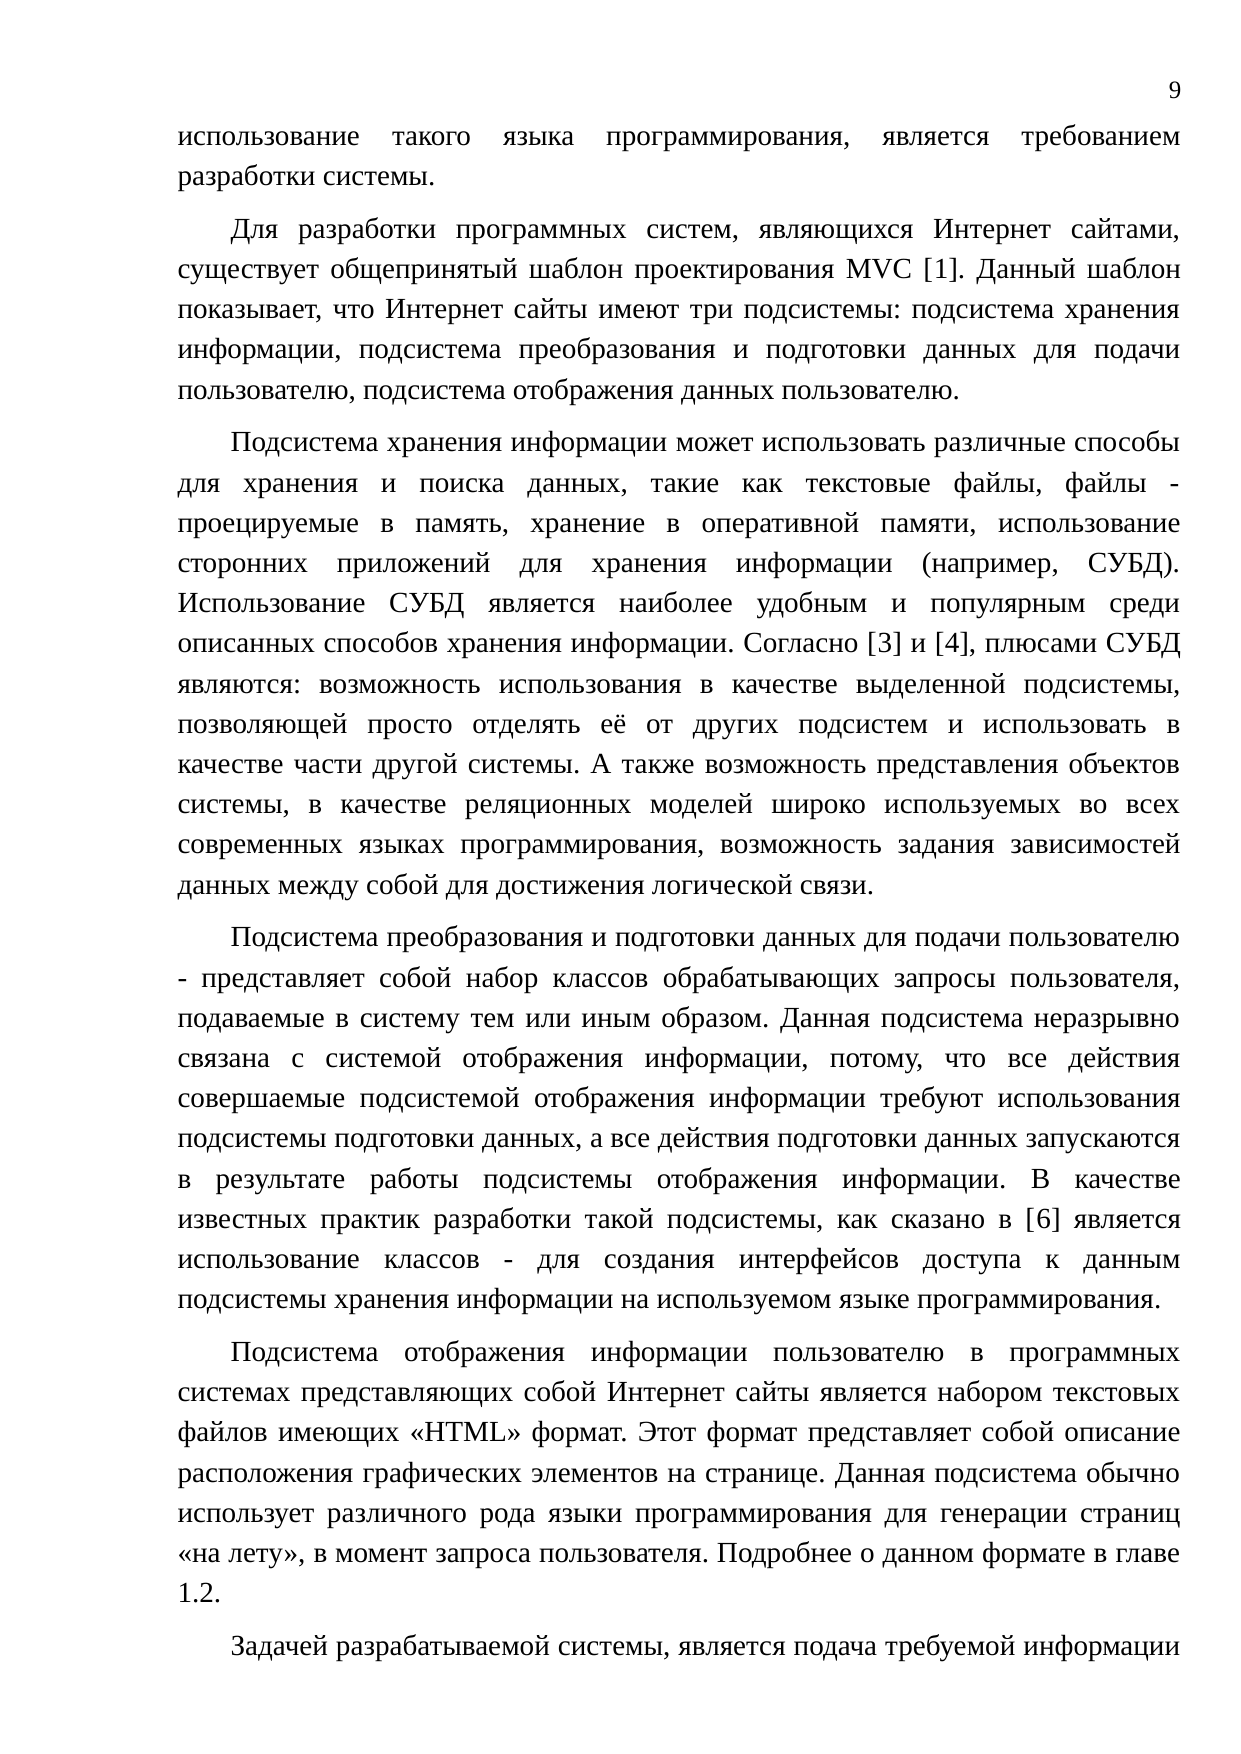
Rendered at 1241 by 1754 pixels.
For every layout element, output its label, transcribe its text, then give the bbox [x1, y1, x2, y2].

text Для разработки программных систем, являющихся Интернет сайтами, существует общепринятый шаблон проектирования MVC [1]. Данный шаблон показывает, что Интернет сайты имеют три подсистемы: подсистема хранения информации, подсистема преобразования и подготовки данных для подачи пользователю, подсистема отображения данных пользователю. [177, 211, 1181, 405]
text Подсистема отображения информации пользователю в программных системах представляющих собой Интернет сайты является набором текстовых файлов имеющих «HTML» формат. Этот формат представляет собой описание расположения графических элементов на странице. Данная подсистема обычно использует различного рода языки программирования для генерации страниц «на лету», в момент запроса пользователя. Подробнее о данном формате в главе 1.2. [177, 1334, 1181, 1609]
text Задачей разрабатываемой системы, является подача требуемой информации [177, 1628, 1181, 1662]
text использование такого языка программирования, является требованием разработки системы. [177, 118, 1181, 192]
text Подсистема хранения информации может использовать различные способы для хранения и поиска данных, такие как текстовые файлы, файлы - проецируемые в память, хранение в оперативной памяти, использование сторонних приложений для хранения информации (например, СУБД). Использование СУБД является наиболее удобным и популярным среди описанных способов хранения информации. Согласно [3] и [4], плюсами СУБД являются: возможность использования в качестве выделенной подсистемы, позволяющей просто отделять её от других подсистем и использовать в качестве части другой системы. А также возможность представления объектов системы, в качестве реляционных моделей широко используемых во всех современных языках программирования, возможность задания зависимостей данных между собой для достижения логической связи. [177, 424, 1181, 900]
text Подсистема преобразования и подготовки данных для подачи пользователю - представляет собой набор классов обрабатывающих запросы пользователя, подаваемые в систему тем или иным образом. Данная подсистема неразрывно связана с системой отображения информации, потому, что все действия совершаемые подсистемой отображения информации требуют использования подсистемы подготовки данных, а все действия подготовки данных запускаются в результате работы подсистемы отображения информации. В качестве известных практик разработки такой подсистемы, как сказано в [6] является использование классов - для создания интерфейсов доступа к данным подсистемы хранения информации на используемом языке программирования. [177, 919, 1181, 1315]
